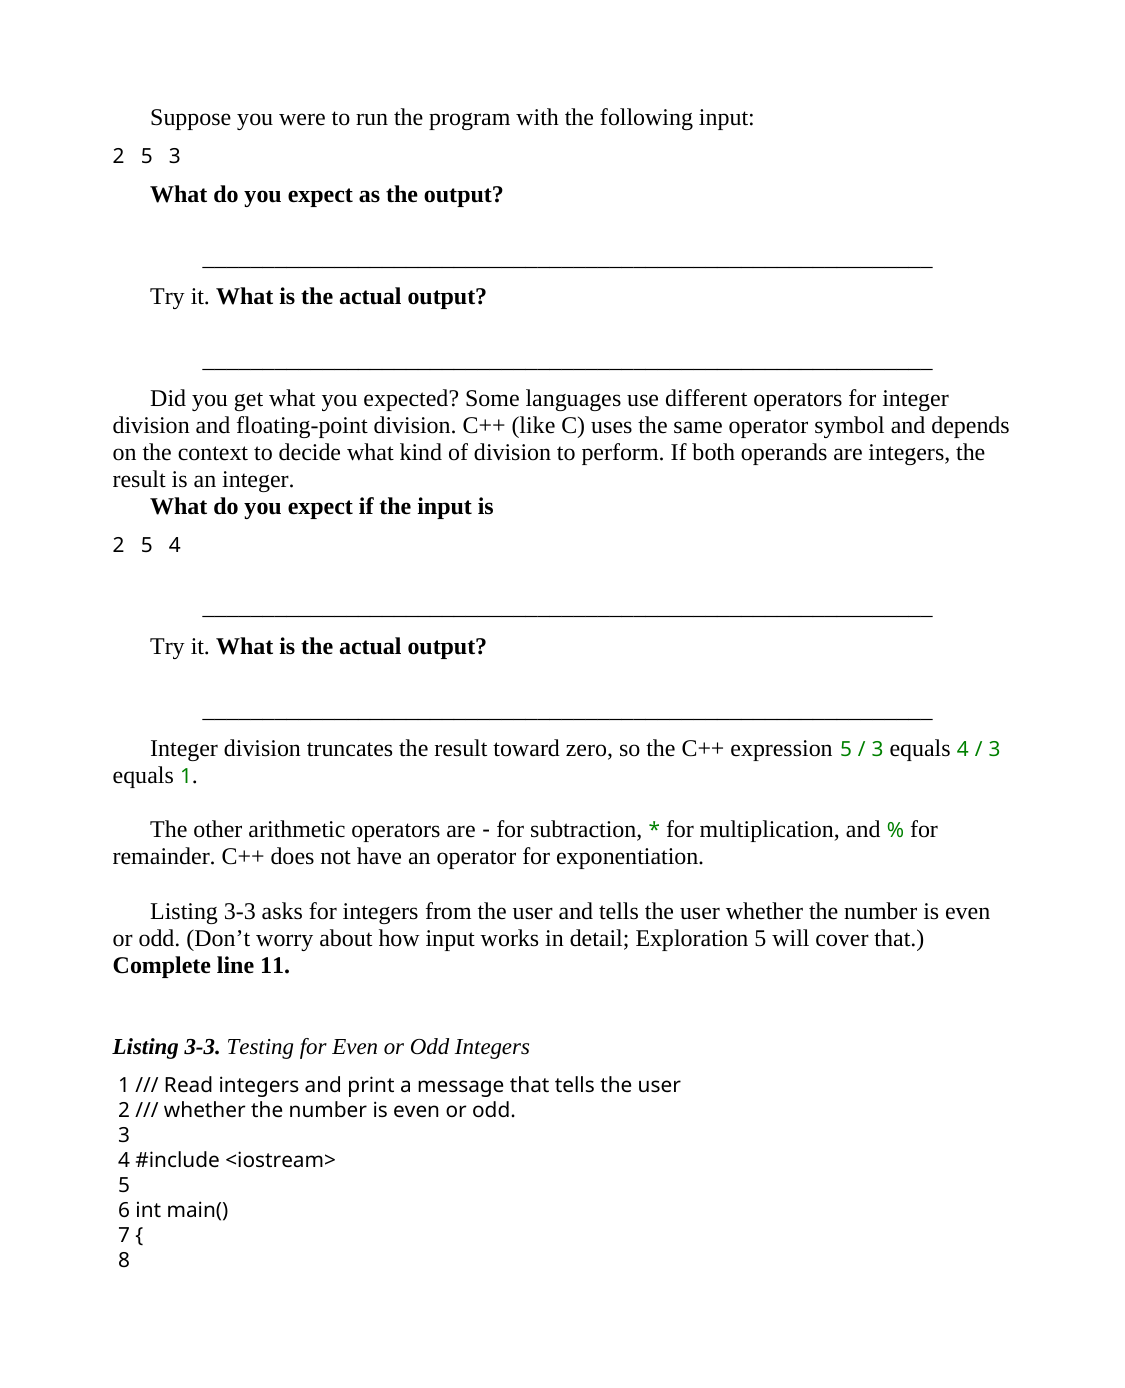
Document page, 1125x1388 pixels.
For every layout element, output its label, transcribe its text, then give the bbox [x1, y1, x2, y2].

text 2 5 4 [112, 533, 997, 558]
text 6 int main() [112, 1197, 997, 1222]
text 7 { [112, 1222, 997, 1247]
text 8 [112, 1247, 997, 1272]
text 1 /// Read integers and print a message that tells the user [112, 1072, 997, 1097]
text Try it. What is the actual output? [112, 283, 1012, 310]
text 2 /// whether the number is even or odd. [112, 1097, 997, 1122]
text 3 [112, 1122, 997, 1147]
list _____________________________________________________________ [202, 593, 1012, 620]
text Listing 3-3 asks for integers from the user and tells the user whether the number is even or odd. (Don’t worry about how input works in detail; Exploration 5 will cover that.) Complete line 11. [112, 897, 1012, 979]
text Did you get what you expected? Some languages use different operators for integer division and floating-point division. C++ (like C) uses the same operator symbol and depends on the context to decide what kind of division to perform. If both operands are integers, the result is an integer. [112, 385, 1012, 493]
text 2 5 3 [112, 143, 997, 168]
list _____________________________________________________________ [202, 345, 1012, 372]
text Try it. What is the actual output? [112, 633, 1012, 660]
list _____________________________________________________________ [202, 695, 1012, 722]
list _____________________________________________________________ [202, 243, 1012, 270]
text What do you expect as the output? [112, 181, 1012, 208]
text What do you expect if the input is [112, 493, 1012, 520]
text Listing 3-3. Testing for Even or Odd Integers [112, 1031, 1012, 1060]
text The other arithmetic operators are - for subtraction, * for multiplication, and % for remainder. C++ does not have an operator for exponentiation. [112, 816, 1012, 870]
text 5 [112, 1172, 997, 1197]
text Integer division truncates the result toward zero, so the C++ expression 5 / 3 equals 4 / 3 equals 1. [112, 735, 1012, 789]
text Suppose you were to run the program with the following input: [112, 104, 1012, 131]
text 4 #include <iostream> [112, 1147, 997, 1172]
